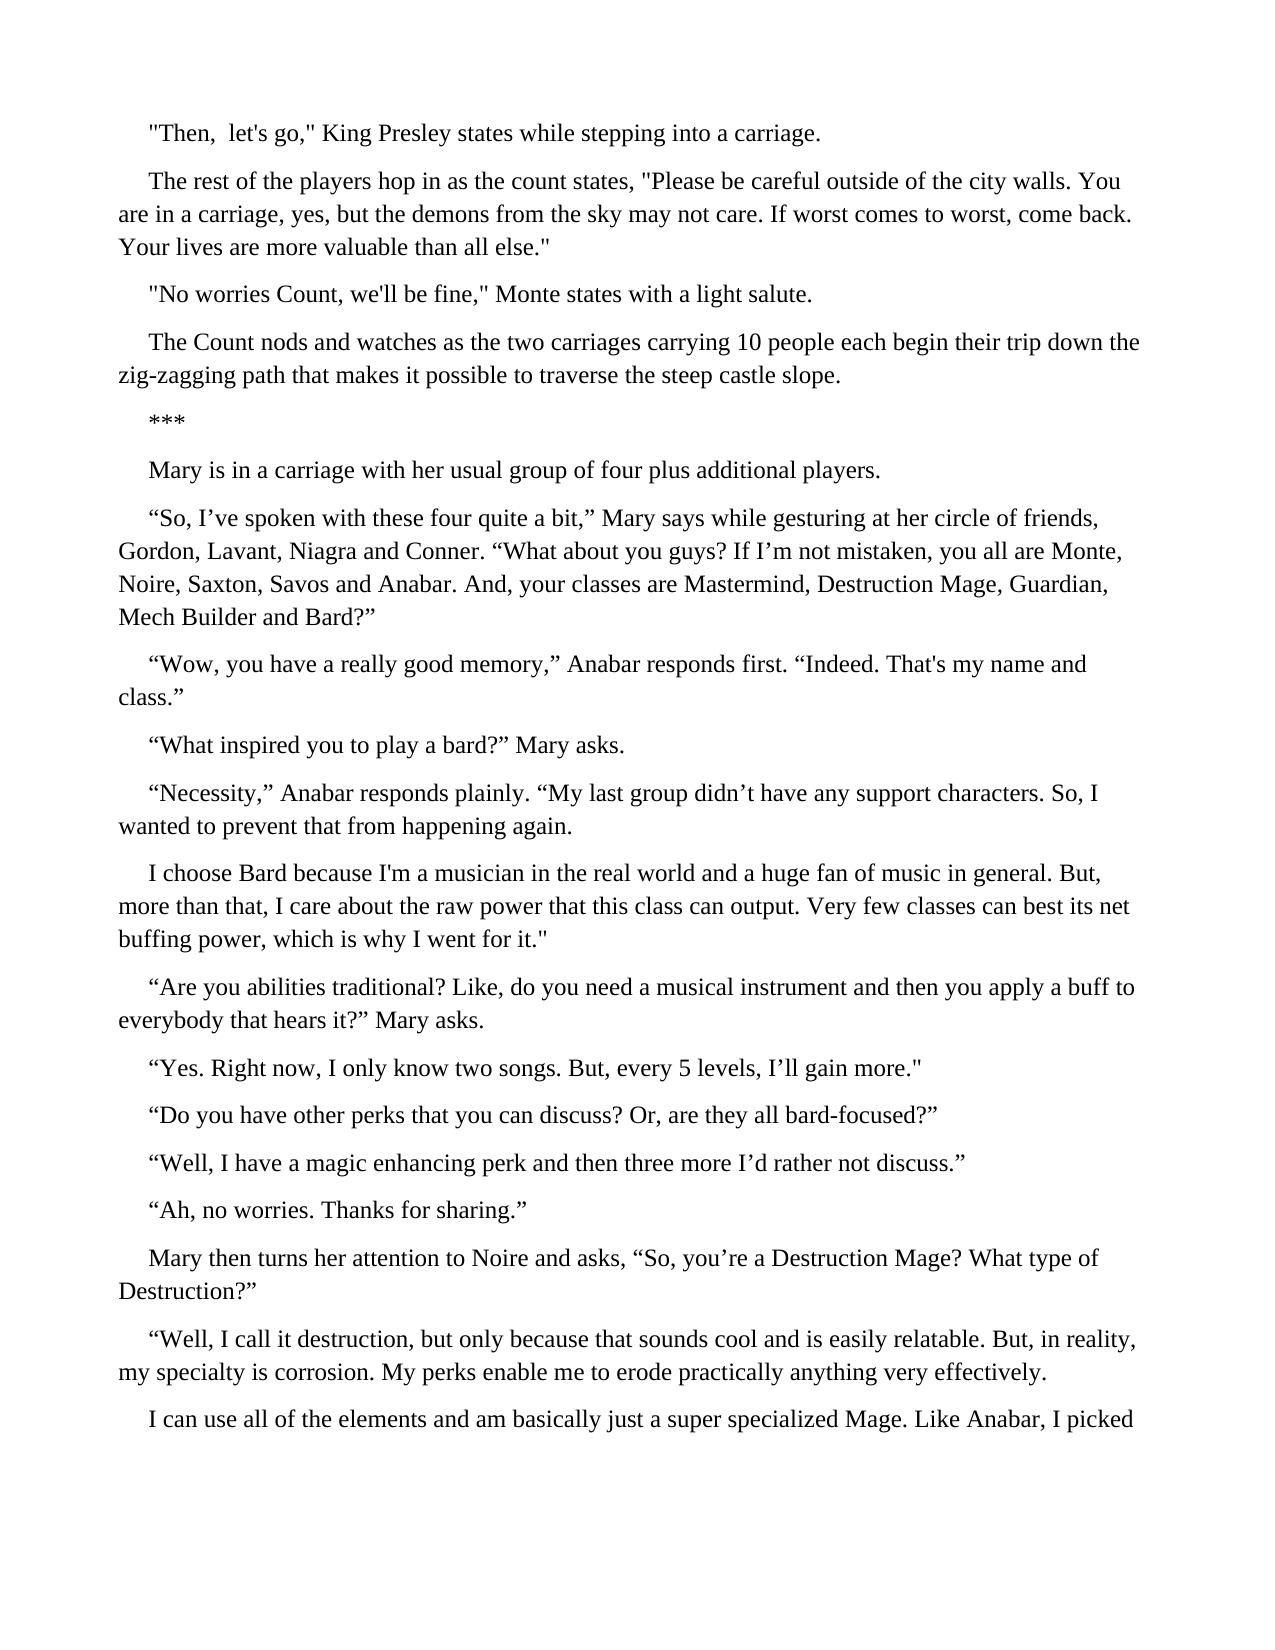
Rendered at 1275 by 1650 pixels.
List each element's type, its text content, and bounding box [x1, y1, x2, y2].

text “What inspired you to play a bard?” Mary asks. [118, 730, 1157, 759]
text “Wow, you have a really good memory,” Anabar responds first. “Indeed. That's my name and class.” [118, 649, 1157, 711]
text “Yes. Right now, I only know two songs. But, every 5 levels, I’ll gain more." [118, 1053, 1157, 1081]
text I can use all of the elements and am basically just a super specialized Mage. Like Anabar, I picked [118, 1404, 1157, 1433]
text “So, I’ve spoken with these four quite a bit,” Mary says while gesturing at her circle of friends, Gordon, Lavant, Niagra and Conner. “What about you guys? If I’m not mistaken, you all are Monte, Noire, Saxton, Savos and Anabar. And, your classes are Mastermind, Destruction Mage, Guardian, Mech Builder and Bard?” [118, 503, 1157, 631]
text The Count nods and watches as the two carriages carrying 10 people each begin their trip down the zig-zagging path that makes it possible to traverse the steep castle slope. [118, 327, 1157, 389]
text "No worries Count, we'll be fine," Monte states with a light salute. [118, 279, 1157, 308]
text “Are you abilities traditional? Like, do you need a musical instrument and then you apply a buff to everybody that hears it?” Mary asks. [118, 972, 1157, 1034]
text Mary then turns her attention to Noire and asks, “So, you’re a Destruction Mage? What type of Destruction?” [118, 1243, 1157, 1305]
text *** [118, 408, 1157, 436]
text “Ah, no worries. Thanks for sharing.” [118, 1195, 1157, 1224]
text I choose Bard because I'm a musician in the real world and a huge fan of music in general. But, more than that, I care about the raw power that this class can output. Very few classes can best its net buffing power, which is why I went for it." [118, 858, 1157, 953]
text "Then, let's go," King Presley states while stepping into a carriage. [118, 118, 1157, 147]
text “Necessity,” Anabar responds plainly. “My last group didn’t have any support characters. So, I wanted to prevent that from happening again. [118, 778, 1157, 839]
text “Do you have other perks that you can discuss? Or, are they all bard-focused?” [118, 1100, 1157, 1129]
text Mary is in a carriage with her usual group of four plus additional players. [118, 455, 1157, 484]
text “Well, I have a magic enhancing perk and then three more I’d rather not discuss.” [118, 1148, 1157, 1177]
text The rest of the players hop in as the count states, "Please be careful outside of the city walls. You are in a carriage, yes, but the demons from the sky may not care. If worst comes to worst, come back. Your lives are more valuable than all else." [118, 166, 1157, 261]
text “Well, I call it destruction, but only because that sounds cool and is easily relatable. But, in reality, my specialty is corrosion. My perks enable me to erode practically anything very effectively. [118, 1324, 1157, 1385]
